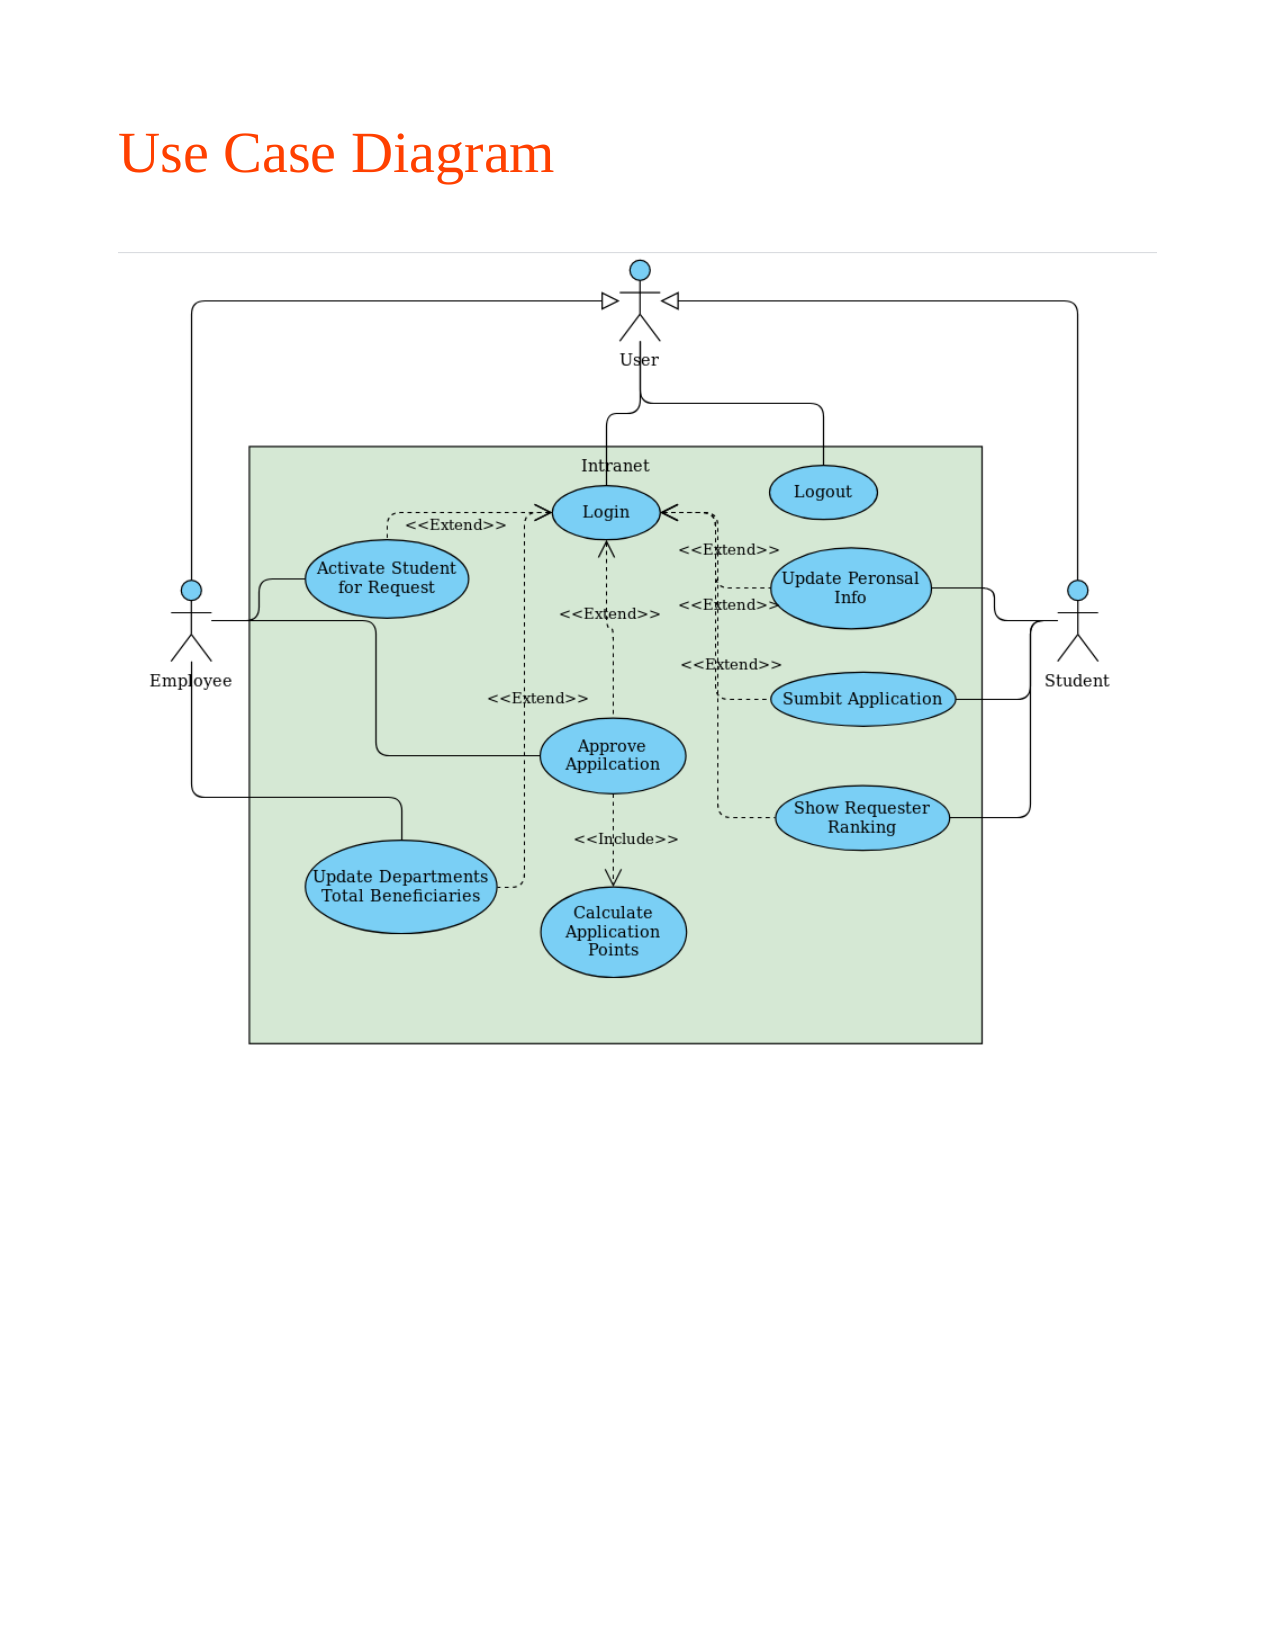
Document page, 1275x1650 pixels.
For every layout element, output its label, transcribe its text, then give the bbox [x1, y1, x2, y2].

picture [118, 252, 1157, 1076]
text Use Case Diagram [118, 118, 1157, 185]
